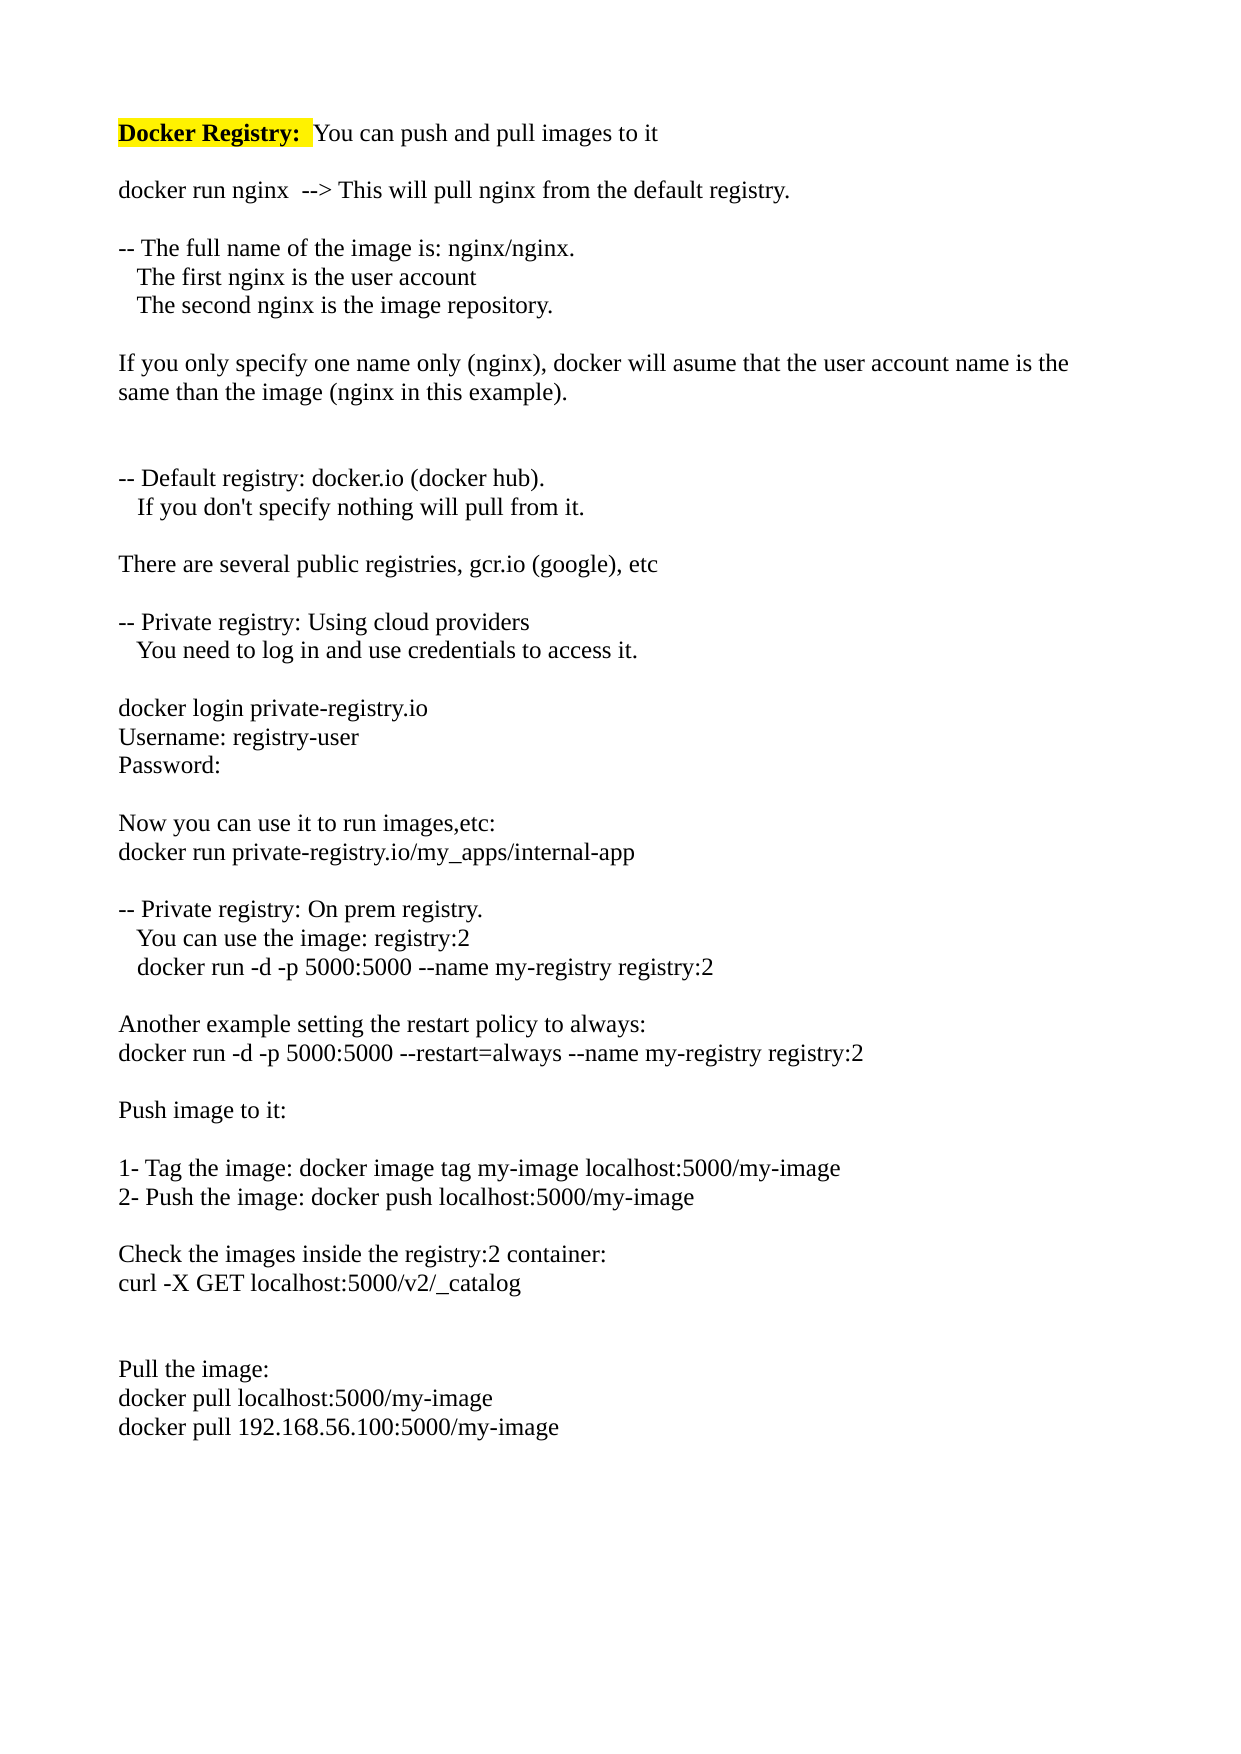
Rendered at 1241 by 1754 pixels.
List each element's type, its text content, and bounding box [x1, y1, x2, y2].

text Push image to it: [118, 1096, 1122, 1124]
text Username: registry-user [118, 722, 1122, 751]
text -- Private registry: Using cloud providers [118, 607, 1122, 636]
text docker run -d -p 5000:5000 --name my-registry registry:2 [118, 952, 1122, 981]
text You need to log in and use credentials to access it. [118, 636, 1122, 664]
text Another example setting the restart policy to always: [118, 1009, 1122, 1038]
text -- Default registry: docker.io (docker hub). [118, 463, 1122, 492]
text If you don't specify nothing will pull from it. [118, 492, 1122, 521]
text docker run nginx --> This will pull nginx from the default registry. [118, 176, 1122, 204]
text The first nginx is the user account [118, 262, 1122, 291]
text 2- Push the image: docker push localhost:5000/my-image [118, 1182, 1122, 1211]
text 1- Tag the image: docker image tag my-image localhost:5000/my-image [118, 1153, 1122, 1182]
text docker pull 192.168.56.100:5000/my-image [118, 1412, 1122, 1441]
text docker login private-registry.io [118, 693, 1122, 722]
text curl -X GET localhost:5000/v2/_catalog [118, 1268, 1122, 1297]
text -- The full name of the image is: nginx/nginx. [118, 233, 1122, 262]
text Now you can use it to run images,etc: [118, 808, 1122, 837]
text Check the images inside the registry:2 container: [118, 1239, 1122, 1268]
text Docker Registry: You can push and pull images to it [118, 118, 1122, 147]
text The second nginx is the image repository. [118, 291, 1122, 319]
text docker run private-registry.io/my_apps/internal-app [118, 837, 1122, 866]
text Password: [118, 751, 1122, 779]
text docker run -d -p 5000:5000 --restart=always --name my-registry registry:2 [118, 1038, 1122, 1067]
text docker pull localhost:5000/my-image [118, 1383, 1122, 1412]
text You can use the image: registry:2 [118, 923, 1122, 952]
text There are several public registries, gcr.io (google), etc [118, 549, 1122, 578]
text -- Private registry: On prem registry. [118, 894, 1122, 923]
text If you only specify one name only (nginx), docker will asume that the user account name is the same than the image (nginx in this example). [118, 348, 1122, 406]
text Pull the image: [118, 1354, 1122, 1383]
